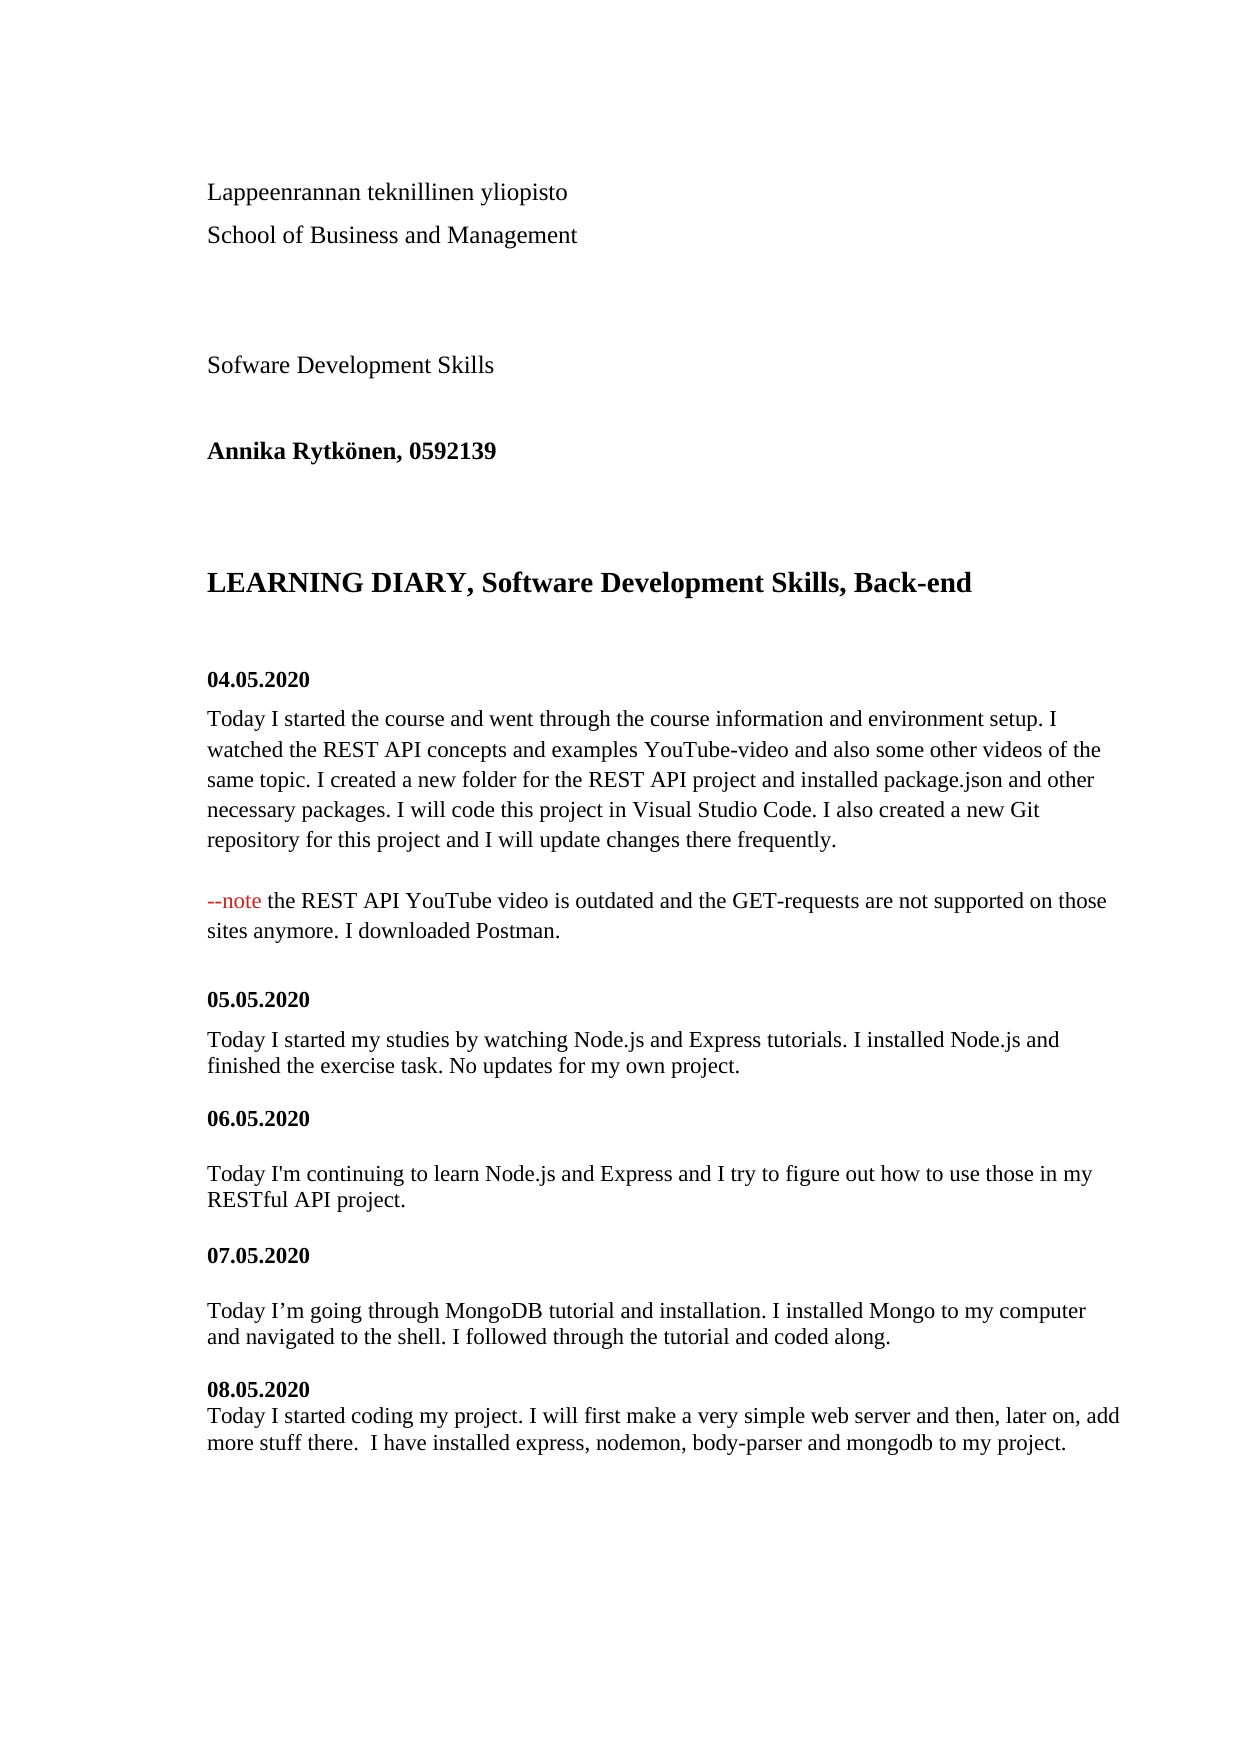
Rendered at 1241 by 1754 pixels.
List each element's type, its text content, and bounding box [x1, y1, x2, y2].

text 07.05.2020 [207, 1242, 1122, 1268]
text 06.05.2020 [207, 1105, 1122, 1131]
text Today I started my studies by watching Node.js and Express tutorials. I installed Node.js and finished the exercise task. No updates for my own project. [207, 1026, 1122, 1079]
text Today I'm continuing to learn Node.js and Express and I try to figure out how to use those in my RESTful API project. [207, 1160, 1122, 1213]
text 08.05.2020 [207, 1376, 1122, 1402]
title LEARNING DIARY, Software Development Skills, Back-end [207, 565, 1122, 599]
title 04.05.2020 [207, 666, 1122, 692]
title Lappeenrannan teknillinen yliopisto [207, 177, 1122, 206]
title 05.05.2020 [207, 987, 1122, 1013]
title --note the REST API YouTube video is outdated and the GET-requests are not supported on those sites anymore. I downloaded Postman. [207, 887, 1122, 943]
title Annika Rytkönen, 0592139 [207, 436, 1122, 465]
title School of Business and Management [207, 220, 1122, 249]
title Sofware Development Skills [207, 350, 1122, 378]
text Today I started coding my project. I will first make a very simple web server and then, later on, add more stuff there. I have installed express, nodemon, body-parser and mongodb to my project. [207, 1402, 1122, 1455]
text Today I’m going through MongoDB tutorial and installation. I installed Mongo to my computer and navigated to the shell. I followed through the tutorial and coded along. [207, 1297, 1122, 1349]
title Today I started the course and went through the course information and environment setup. I watched the REST API concepts and examples YouTube-video and also some other videos of the same topic. I created a new folder for the REST API project and installed package.json and other necessary packages. I will code this project in Visual Studio Code. I also created a new Git repository for this project and I will update changes there frequently. [207, 705, 1122, 853]
